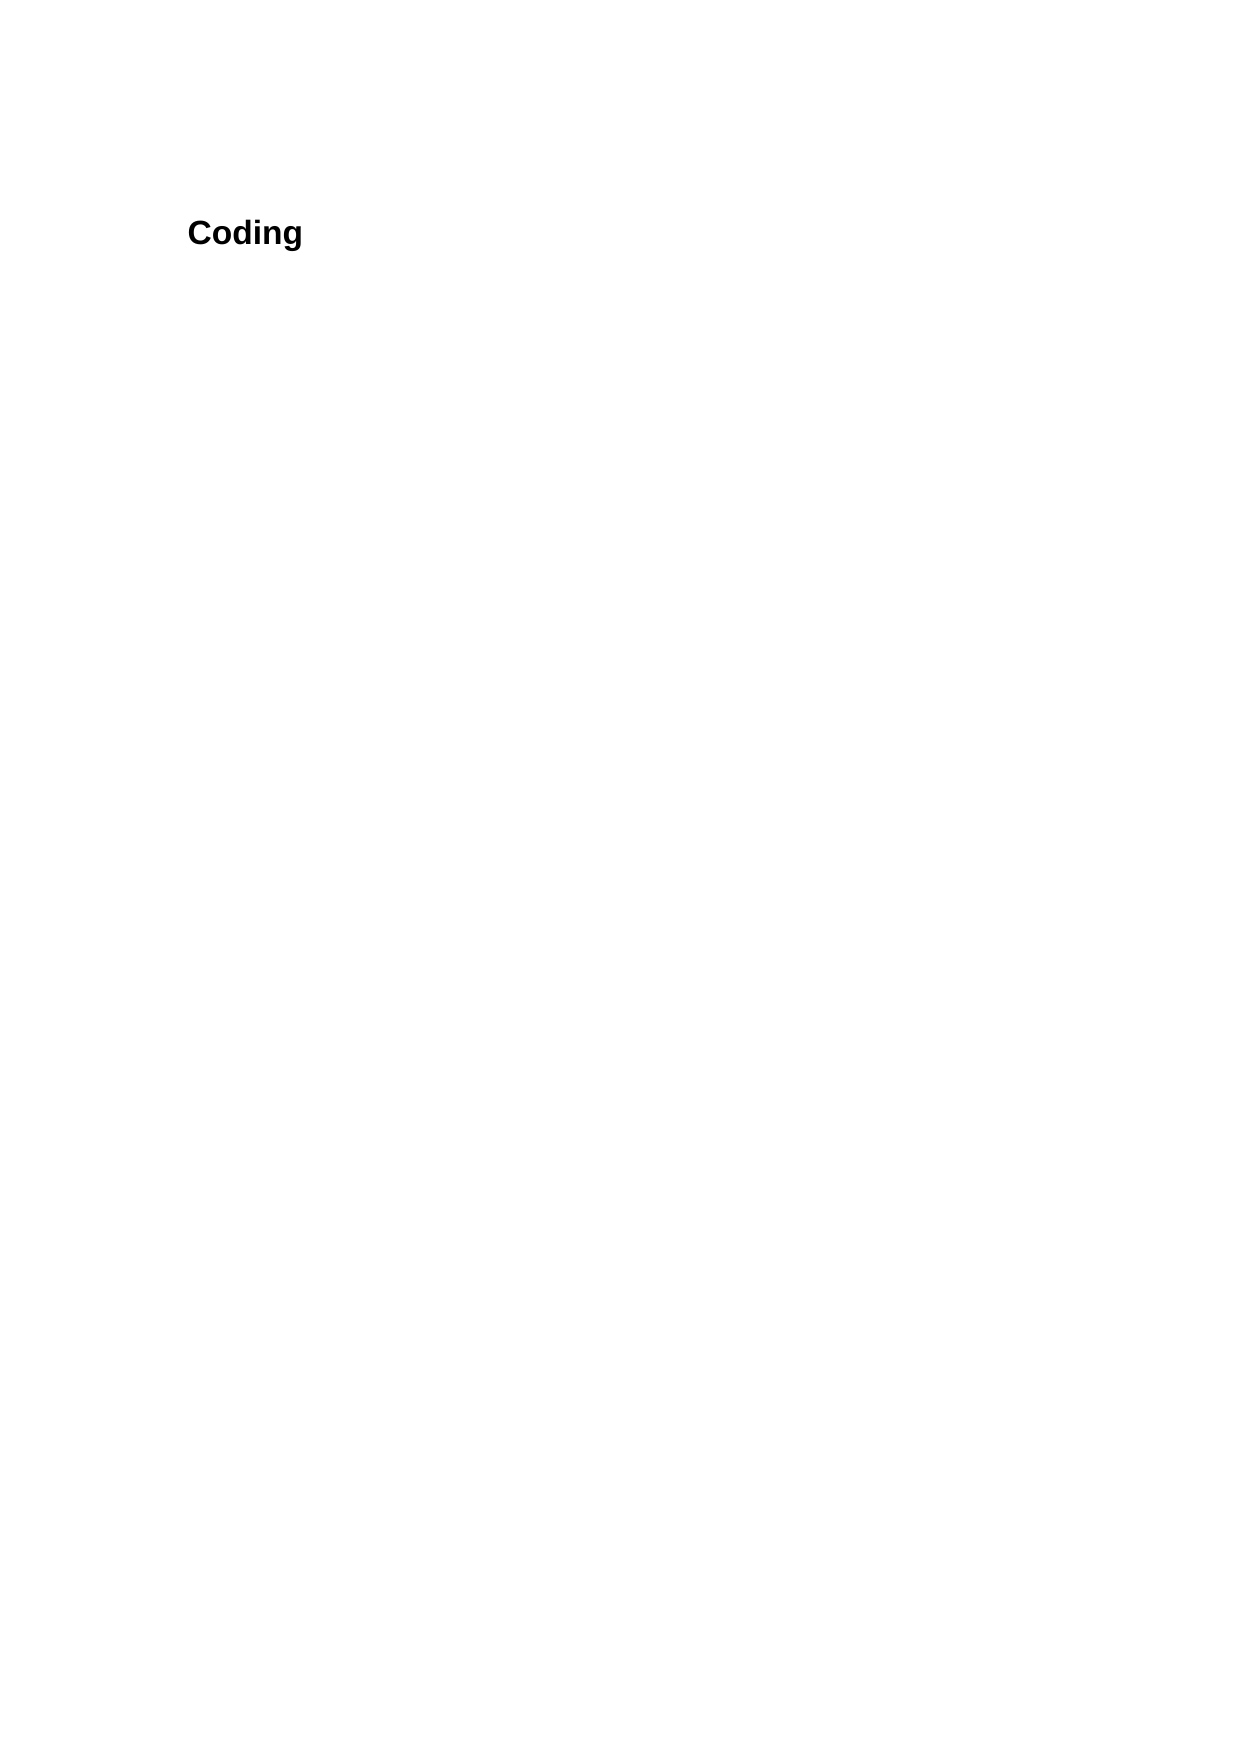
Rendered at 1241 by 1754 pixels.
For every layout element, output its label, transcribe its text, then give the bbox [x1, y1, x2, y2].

subtitle Coding [187, 212, 1053, 251]
